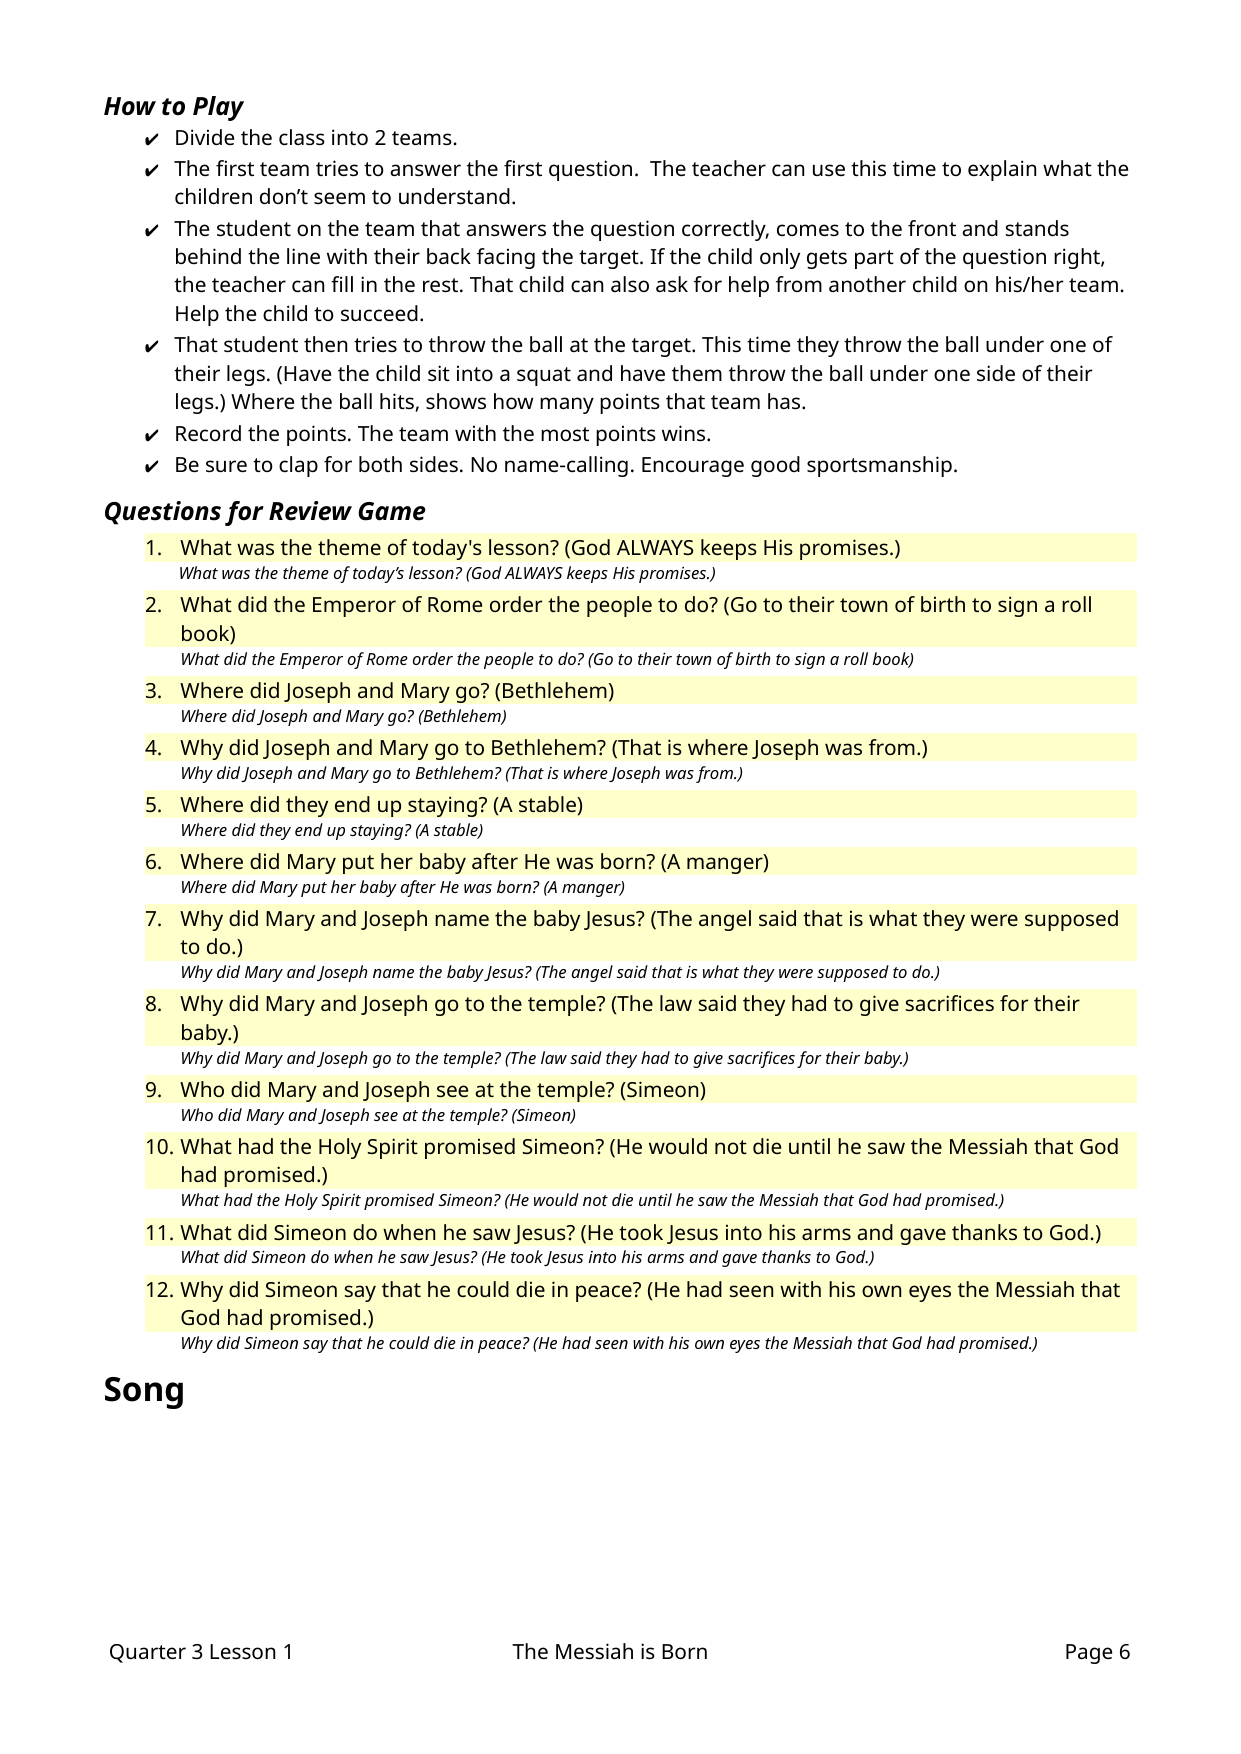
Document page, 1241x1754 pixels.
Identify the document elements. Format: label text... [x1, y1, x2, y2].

list Where did Joseph and Mary go? (Bethlehem) [145, 676, 1137, 704]
list The student on the team that answers the question correctly, comes to the front and stands behind the line with their back facing the target. If the child only gets part of the question right, the teacher can fill in the rest. That child can also ask for help from another child on his/her team. Help the child to succeed. [145, 214, 1137, 327]
text Why did Mary and Joseph name the baby Jesus? (The angel said that is what they were supposed to do.) [180, 961, 1137, 984]
text Why did Joseph and Mary go to Bethlehem? (That is where Joseph was from.) [180, 761, 1137, 784]
list Record the points. The team with the most points wins. [145, 419, 1137, 447]
list What had the Holy Spirit promised Simeon? (He would not die until he saw the Messiah that God had promised.) [145, 1132, 1137, 1189]
text Questions for Review Game [103, 493, 1137, 527]
text Why did Simeon say that he could die in peace? (He had seen with his own eyes the Messiah that God had promised.) [180, 1332, 1137, 1354]
list Why did Mary and Joseph name the baby Jesus? (The angel said that is what they were supposed to do.) [145, 904, 1137, 961]
text Who did Mary and Joseph see at the temple? (Simeon) [180, 1103, 1137, 1126]
text What did the Emperor of Rome order the people to do? (Go to their town of birth to sign a roll book) [180, 647, 1137, 670]
list Why did Simeon say that he could die in peace? (He had seen with his own eyes the Messiah that God had promised.) [145, 1275, 1137, 1332]
list The first team tries to answer the first question. The teacher can use this time to explain what the children don’t seem to understand. [145, 154, 1137, 211]
list What was the theme of today’s lesson? (God ALWAYS keeps His promises.) [141, 562, 1137, 584]
text Song [103, 1366, 1137, 1412]
text Where did they end up staying? (A stable) [180, 818, 1137, 841]
text Why did Mary and Joseph go to the temple? (The law said they had to give sacrifices for their baby.) [180, 1046, 1137, 1069]
list What did Simeon do when he saw Jesus? (He took Jesus into his arms and gave thanks to God.) [145, 1218, 1137, 1246]
list Be sure to clap for both sides. No name-calling. Encourage good sportsmanship. [145, 450, 1137, 478]
text How to Play [103, 88, 1137, 123]
list Who did Mary and Joseph see at the temple? (Simeon) [145, 1075, 1137, 1103]
list What did the Emperor of Rome order the people to do? (Go to their town of birth to sign a roll book) [145, 590, 1137, 647]
text Where did Joseph and Mary go? (Bethlehem) [180, 704, 1137, 727]
list Why did Mary and Joseph go to the temple? (The law said they had to give sacrifices for their baby.) [145, 989, 1137, 1046]
text What had the Holy Spirit promised Simeon? (He would not die until he saw the Messiah that God had promised.) [180, 1189, 1137, 1212]
text Where did Mary put her baby after He was born? (A manger) [180, 875, 1137, 898]
list What was the theme of today's lesson? (God ALWAYS keeps His promises.) [145, 533, 1137, 562]
list That student then tries to throw the ball at the target. This time they throw the ball under one of their legs. (Have the child sit into a squat and have them throw the ball under one side of their legs.) Where the ball hits, shows how many points that team has. [145, 330, 1137, 416]
list Divide the class into 2 teams. [145, 123, 1137, 151]
list Why did Joseph and Mary go to Bethlehem? (That is where Joseph was from.) [145, 733, 1137, 761]
list Where did Mary put her baby after He was born? (A manger) [145, 847, 1137, 875]
text What did Simeon do when he saw Jesus? (He took Jesus into his arms and gave thanks to God.) [180, 1246, 1137, 1269]
list Where did they end up staying? (A stable) [145, 790, 1137, 818]
